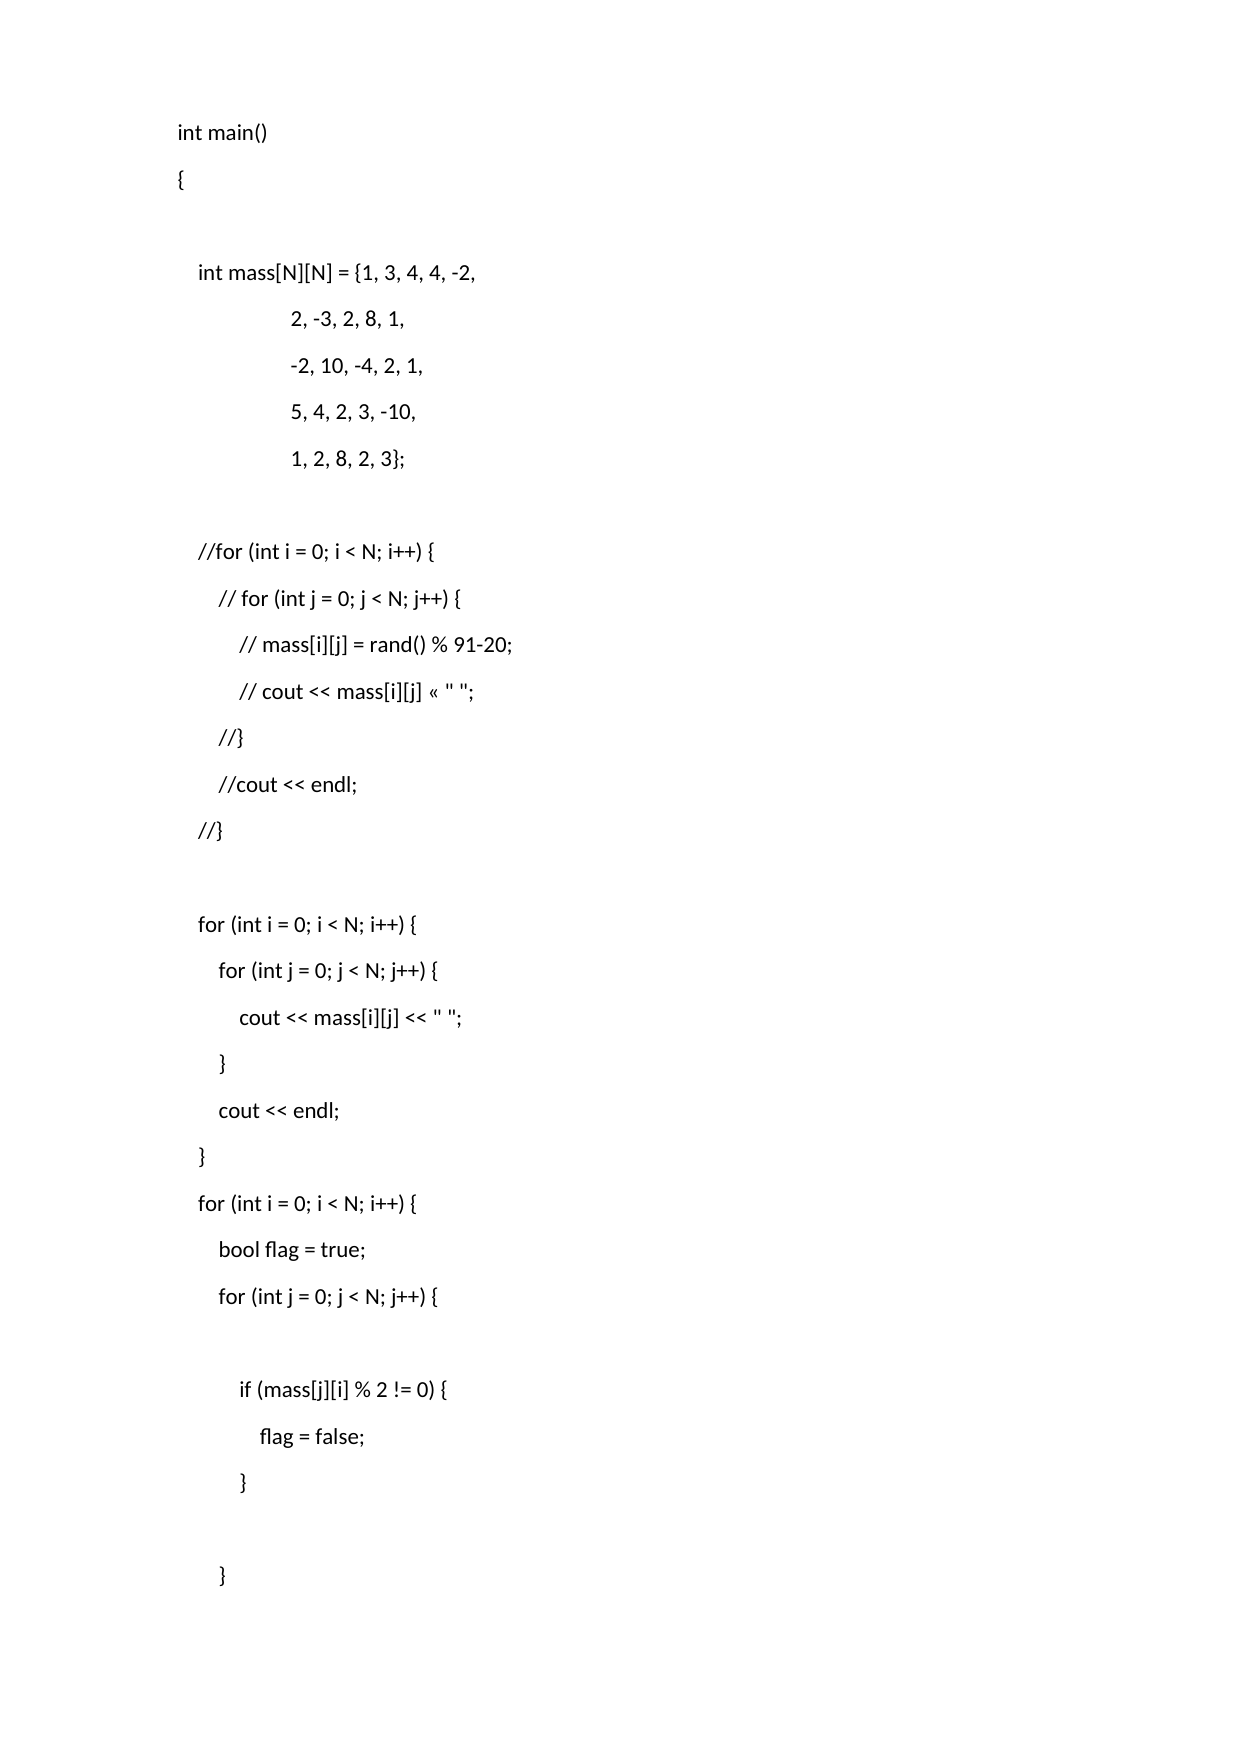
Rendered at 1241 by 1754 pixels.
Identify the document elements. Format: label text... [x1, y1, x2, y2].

text } [177, 1562, 1152, 1589]
text int main() [177, 118, 1152, 146]
text 5, 4, 2, 3, -10, [177, 397, 1152, 426]
text int mass[N][N] = {1, 3, 4, 4, -2, [177, 258, 1152, 286]
text } [177, 1142, 1152, 1171]
text //cout << endl; [177, 770, 1152, 798]
text } [177, 1468, 1152, 1496]
text for (int i = 0; i < N; i++) { [177, 1189, 1152, 1217]
text //} [177, 817, 1152, 844]
text { [177, 165, 1152, 193]
text -2, 10, -4, 2, 1, [177, 351, 1152, 379]
text for (int j = 0; j < N; j++) { [177, 1282, 1152, 1310]
text //} [177, 723, 1152, 751]
text //for (int i = 0; i < N; i++) { [177, 537, 1152, 565]
text flag = false; [177, 1422, 1152, 1450]
text if (mass[j][i] % 2 != 0) { [177, 1375, 1152, 1403]
text for (int j = 0; j < N; j++) { [177, 956, 1152, 984]
text // cout << mass[i][j] « " "; [177, 677, 1152, 705]
text } [177, 1049, 1152, 1077]
text bool flag = true; [177, 1236, 1152, 1264]
text cout << mass[i][j] << " "; [177, 1003, 1152, 1031]
text 2, -3, 2, 8, 1, [177, 304, 1152, 332]
text // mass[i][j] = rand() % 91-20; [177, 630, 1152, 658]
text cout << endl; [177, 1096, 1152, 1124]
text for (int i = 0; i < N; i++) { [177, 910, 1152, 938]
text 1, 2, 8, 2, 3}; [177, 444, 1152, 472]
text // for (int j = 0; j < N; j++) { [177, 584, 1152, 612]
